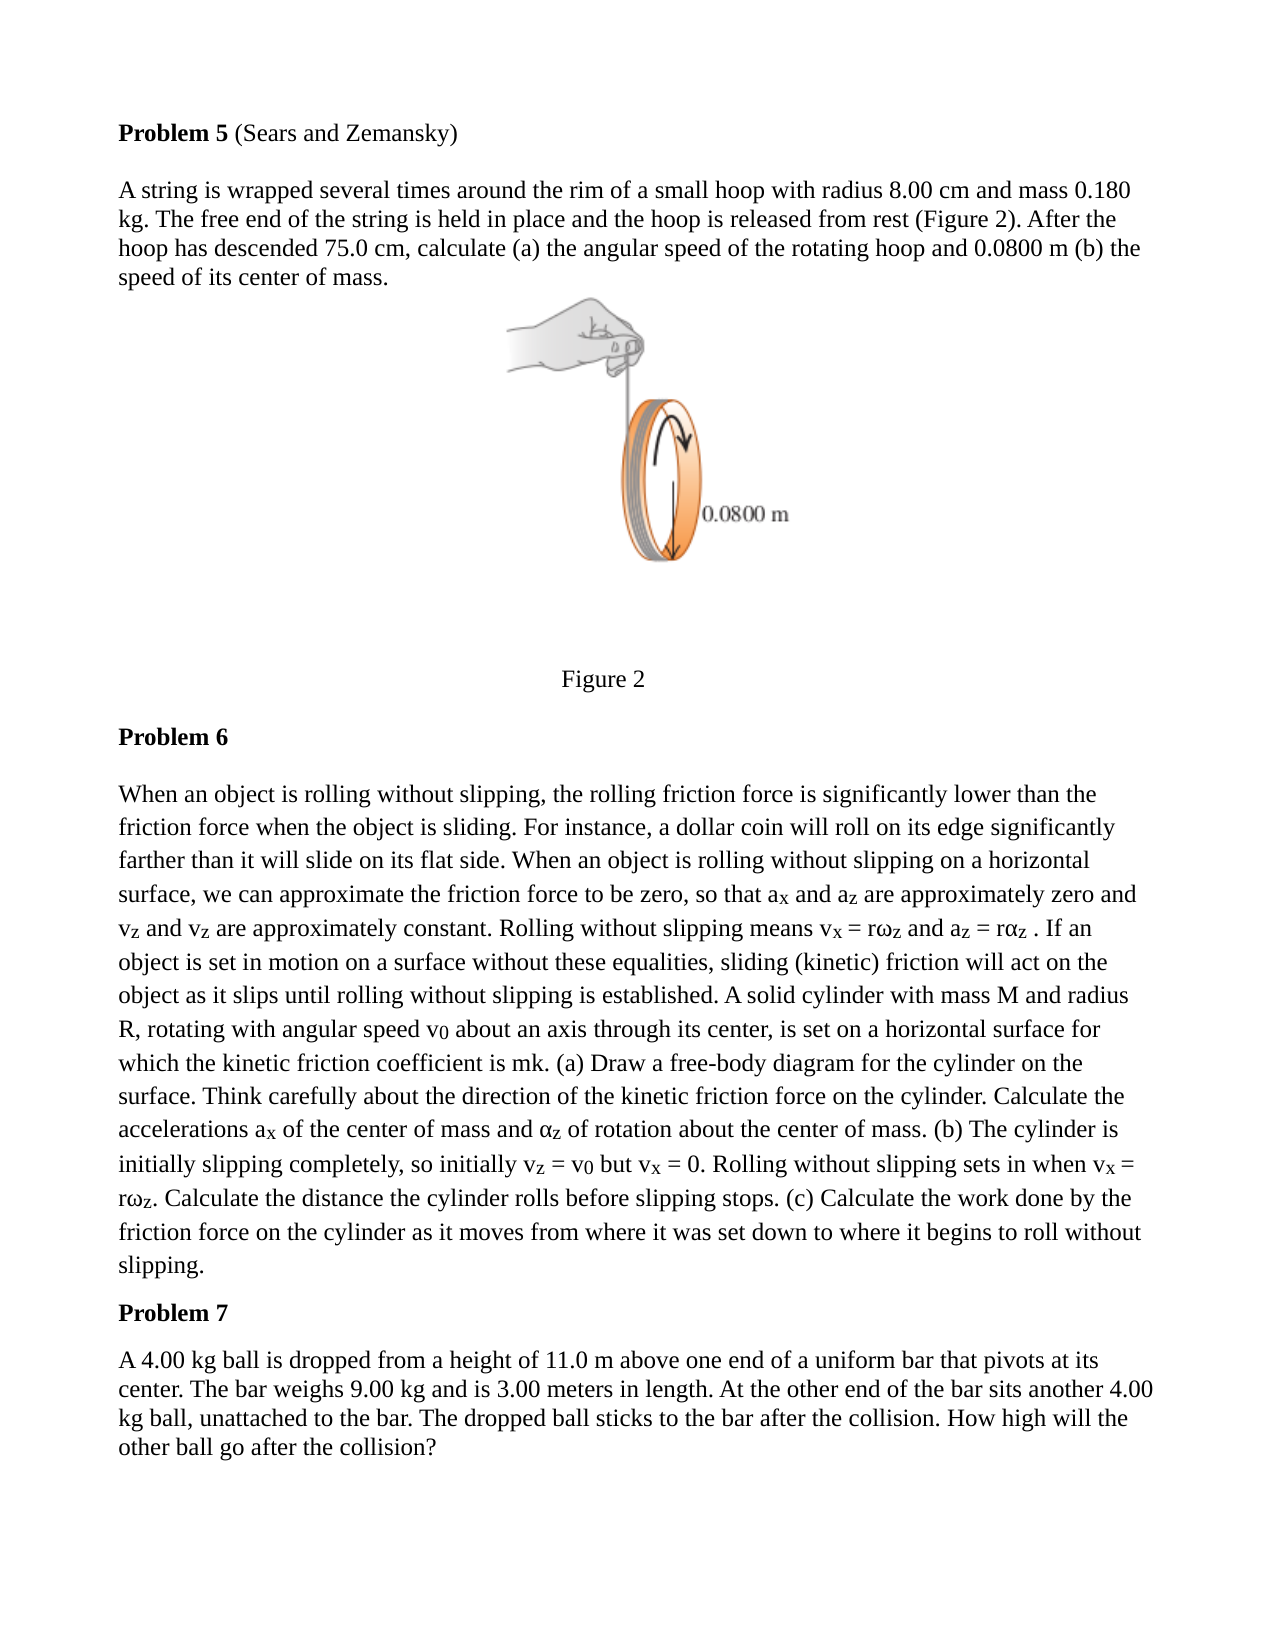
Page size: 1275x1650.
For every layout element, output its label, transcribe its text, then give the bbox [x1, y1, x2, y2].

text Problem 5 (Sears and Zemansky) [118, 118, 1157, 147]
text Figure 2 [118, 664, 1157, 693]
text Problem 6 [118, 722, 1157, 751]
text A 4.00 kg ball is dropped from a height of 11.0 m above one end of a uniform bar that pivots at its center. The bar weighs 9.00 kg and is 3.00 meters in length. At the other end of the bar sits another 4.00 kg ball, unattached to the bar. The dropped ball sticks to the bar after the collision. How high will the other ball go after the collision? [118, 1346, 1157, 1461]
text Problem 7 [118, 1298, 1157, 1327]
picture [474, 279, 801, 625]
text A string is wrapped several times around the rim of a small hoop with radius 8.00 cm and mass 0.180 kg. The free end of the string is held in place and the hoop is released from rest (Figure 2). After the hoop has descended 75.0 cm, calculate (a) the angular speed of the rotating hoop and 0.0800 m (b) the speed of its center of mass. [118, 176, 1157, 291]
text When an object is rolling without slipping, the rolling friction force is significantly lower than the friction force when the object is sliding. For instance, a dollar coin will roll on its edge significantly farther than it will slide on its flat side. When an object is rolling without slipping on a horizontal surface, we can approximate the friction force to be zero, so that ax and az are approximately zero and vz and vz are approximately constant. Rolling without slipping means vx = rωz and az = rαz . If an object is set in motion on a surface without these equalities, sliding (kinetic) friction will act on the object as it slips until rolling without slipping is established. A solid cylinder with mass M and radius R, rotating with angular speed v0 about an axis through its center, is set on a horizontal surface for which the kinetic friction coefficient is mk. (a) Draw a free-body diagram for the cylinder on the surface. Think carefully about the direction of the kinetic friction force on the cylinder. Calculate the accelerations ax of the center of mass and αz of rotation about the center of mass. (b) The cylinder is initially slipping completely, so initially vz = v0 but vx = 0. Rolling without slipping sets in when vx = rωz. Calculate the distance the cylinder rolls before slipping stops. (c) Calculate the work done by the friction force on the cylinder as it moves from where it was set down to where it begins to roll without slipping. [118, 779, 1157, 1279]
